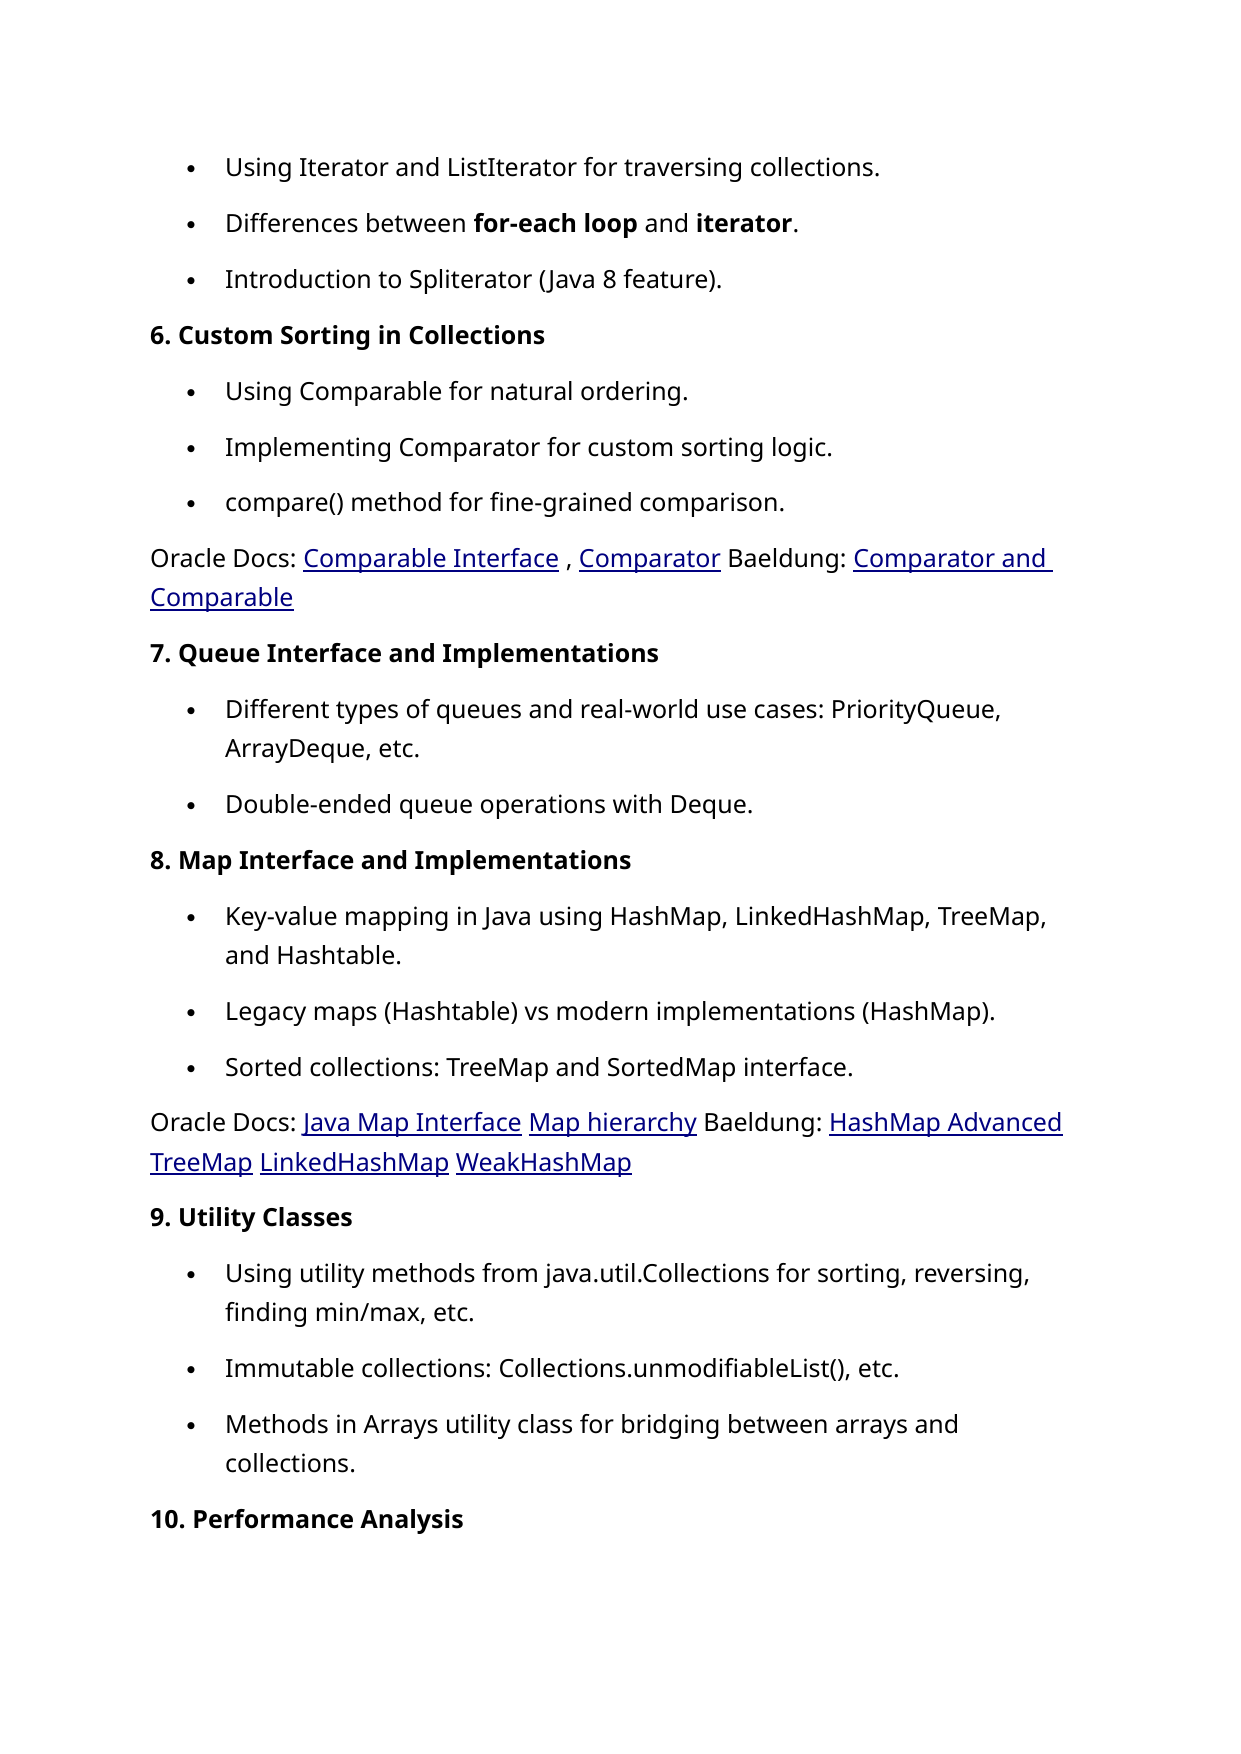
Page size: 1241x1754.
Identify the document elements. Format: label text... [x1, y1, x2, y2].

text 7. Queue Interface and Implementations [150, 636, 1090, 670]
text 6. Custom Sorting in Collections [150, 317, 1090, 352]
list Differences between for-each loop and iterator. [187, 206, 1090, 240]
list Implementing Comparator for custom sorting logic. [187, 429, 1090, 463]
text 8. Map Interface and Implementations [150, 842, 1090, 877]
list Immutable collections: Collections.unmodifiableList(), etc. [187, 1351, 1090, 1385]
list Introduction to Spliterator (Java 8 feature). [187, 262, 1090, 296]
list Different types of queues and real-world use cases: PriorityQueue, ArrayDeque, etc. [187, 692, 1090, 765]
text Oracle Docs: Java Map Interface Map hierarchy Baeldung: HashMap Advanced TreeMap LinkedHashMap WeakHashMap [150, 1105, 1090, 1178]
text 9. Utility Classes [150, 1200, 1090, 1234]
list Double-ended queue operations with Deque. [187, 787, 1090, 821]
list Legacy maps (Hashtable) vs modern implementations (HashMap). [187, 993, 1090, 1027]
list compare() method for fine-grained comparison. [187, 485, 1090, 519]
list Key-value mapping in Java using HashMap, LinkedHashMap, TreeMap, and Hashtable. [187, 898, 1090, 972]
text 10. Performance Analysis [150, 1502, 1090, 1536]
list Sorted collections: TreeMap and SortedMap interface. [187, 1049, 1090, 1083]
list Using utility methods from java.util.Collections for sorting, reversing, finding min/max, etc. [187, 1256, 1090, 1329]
text Oracle Docs: Comparable Interface , Comparator Baeldung: Comparator and Comparable [150, 541, 1090, 614]
list Using Comparable for natural ordering. [187, 373, 1090, 407]
list Using Iterator and ListIterator for traversing collections. [187, 150, 1090, 184]
list Methods in Arrays utility class for bridging between arrays and collections. [187, 1407, 1090, 1480]
